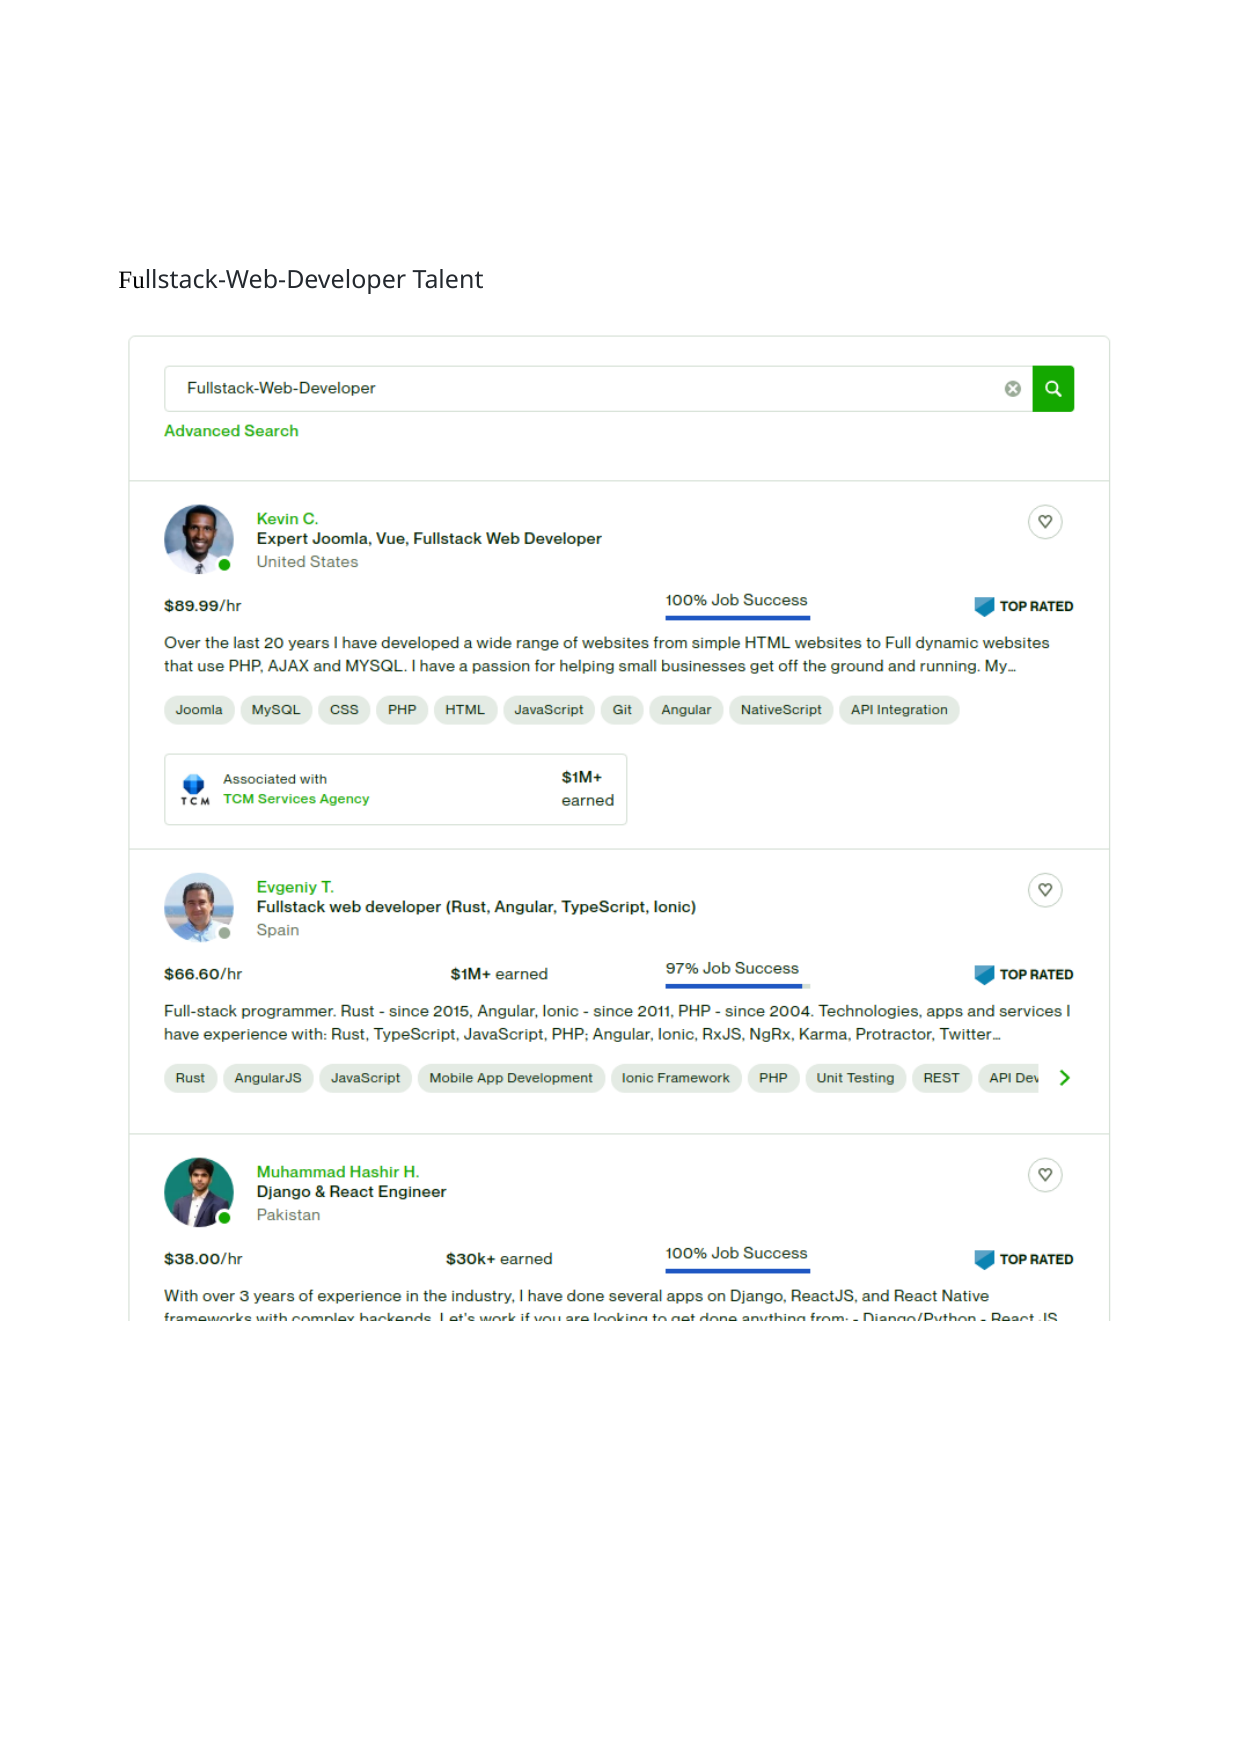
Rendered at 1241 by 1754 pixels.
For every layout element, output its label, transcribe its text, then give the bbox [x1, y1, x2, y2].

text Fullstack-Web-Developer Talent [118, 262, 1122, 296]
picture [118, 324, 1123, 1321]
